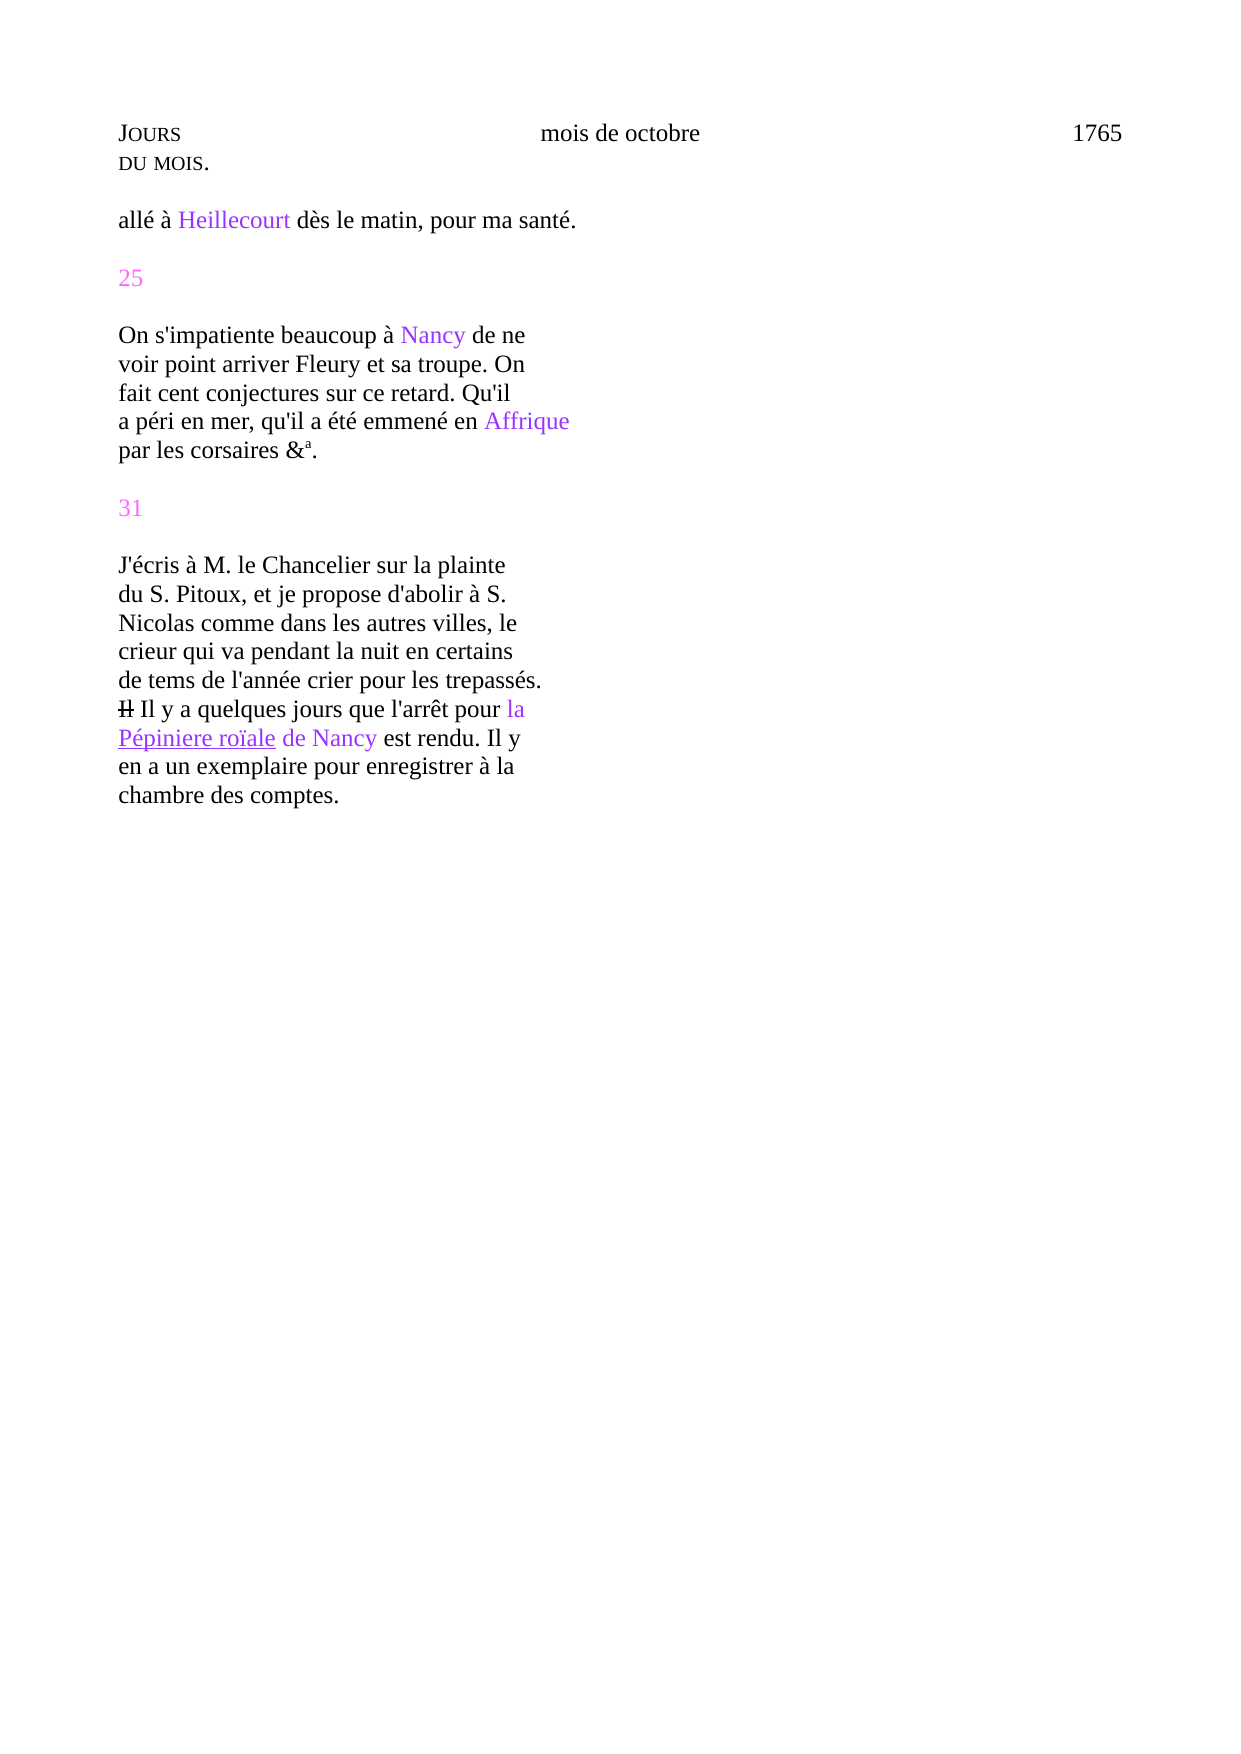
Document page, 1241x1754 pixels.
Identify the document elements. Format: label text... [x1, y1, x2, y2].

text allé à Heillecourt dès le matin, pour ma santé. [118, 205, 1122, 234]
text 25 On s'impatiente beaucoup à Nancy de ne voir point arriver Fleury et sa troupe. On fait cent conjectures sur ce retard. Qu'il a péri en mer, qu'il a été emmené en Affrique par les corsaires &a. [118, 263, 1122, 464]
text Il Il y a quelques jours que l'arrêt pour la Pépiniere roïale de Nancy est rendu. Il y en a un exemplaire pour enregistrer à la chambre des comptes. [118, 694, 1122, 809]
text 31 J'écris à M. le Chancelier sur la plainte du S. Pitoux, et je propose d'abolir à S. Nicolas comme dans les autres villes, le crieur qui va pendant la nuit en certains de tems de l'année crier pour les trepassés. [118, 493, 1122, 694]
